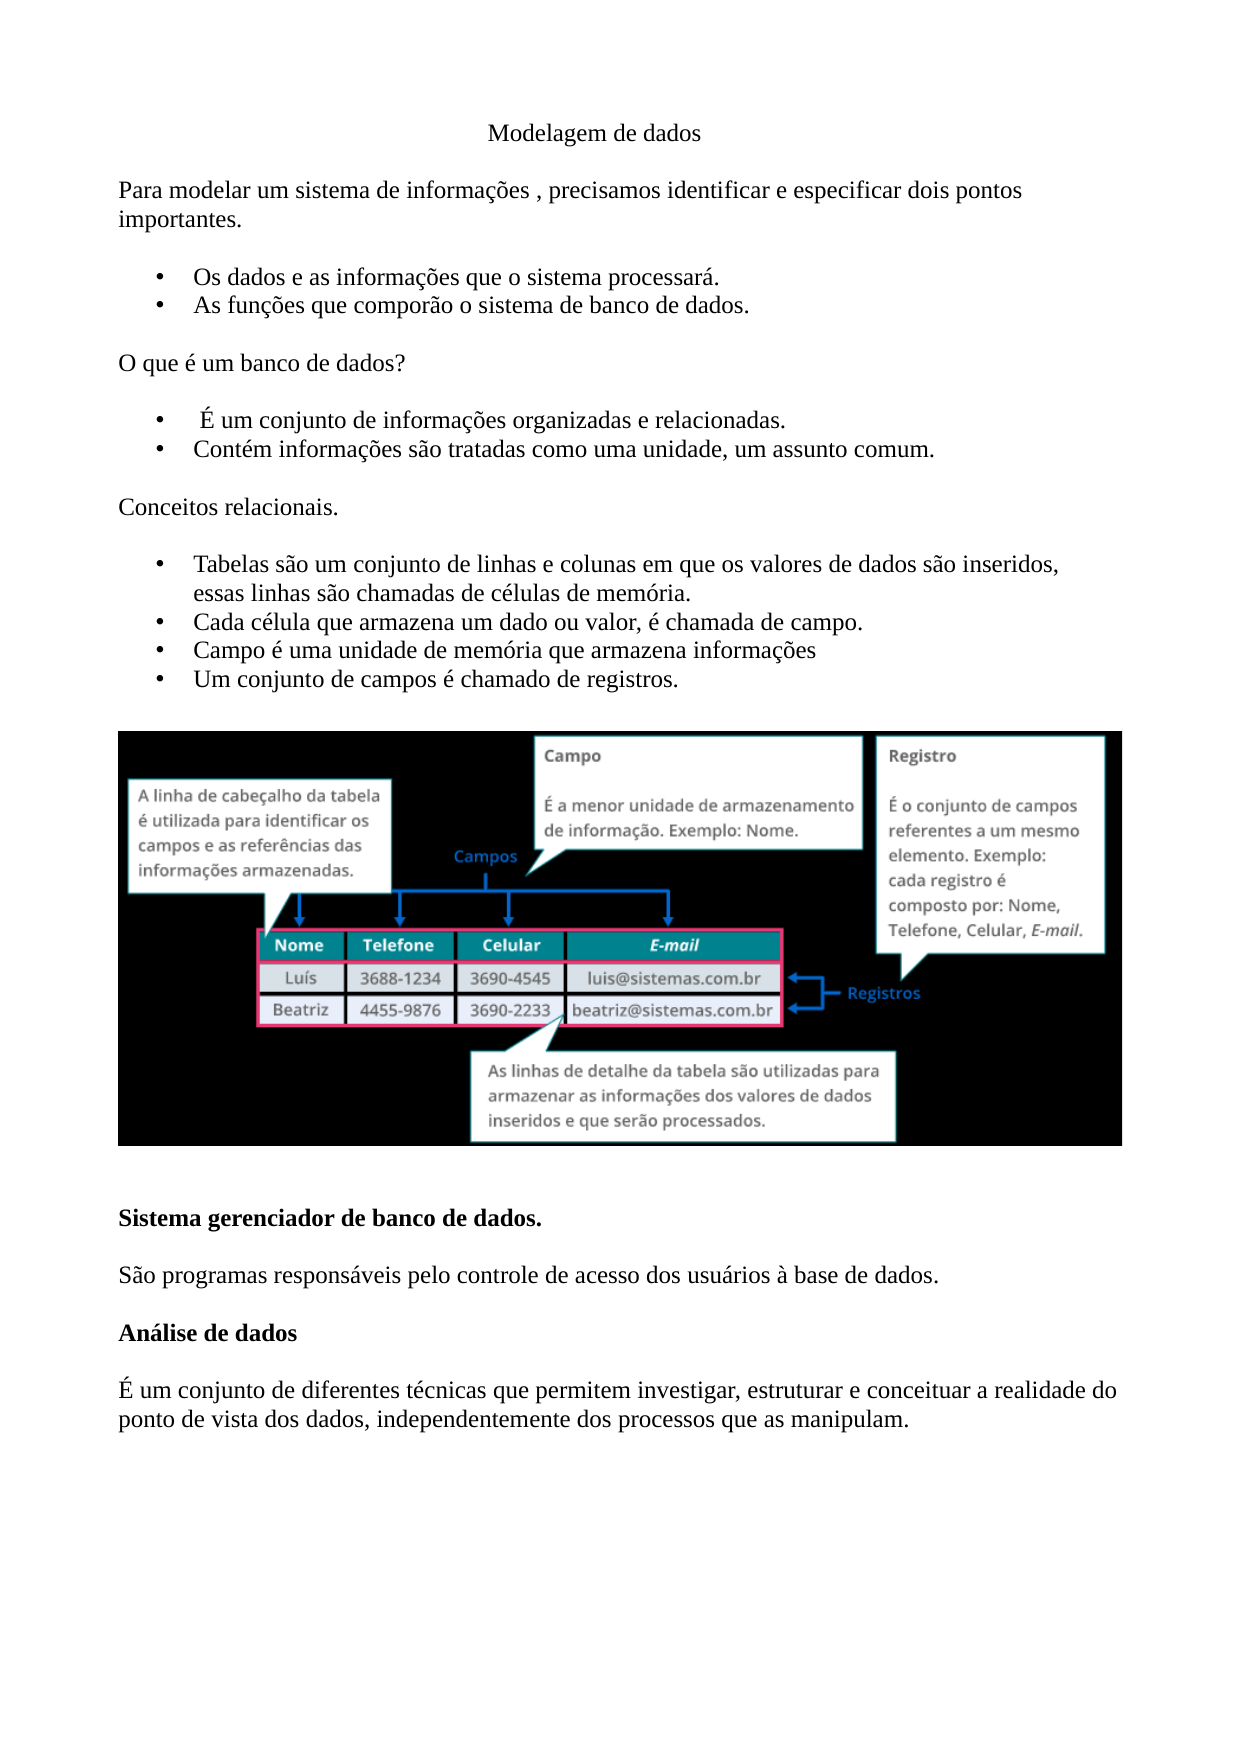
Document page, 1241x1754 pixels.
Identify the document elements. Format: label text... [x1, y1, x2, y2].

text Análise de dados [118, 1318, 1122, 1346]
list Contém informações são tratadas como uma unidade, um assunto comum. [156, 434, 1122, 463]
list Campo é uma unidade de memória que armazena informações [156, 636, 1122, 664]
list Cada célula que armazena um dado ou valor, é chamada de campo. [156, 607, 1122, 636]
picture [118, 731, 1123, 1146]
list essas linhas são chamadas de células de memória. [156, 578, 1122, 607]
list As funções que comporão o sistema de banco de dados. [156, 291, 1122, 319]
list Um conjunto de campos é chamado de registros. [156, 664, 1122, 693]
text São programas responsáveis pelo controle de acesso dos usuários à base de dados. [118, 1260, 1122, 1289]
list Tabelas são um conjunto de linhas e colunas em que os valores de dados são inseridos, [156, 549, 1122, 578]
text Para modelar um sistema de informações , precisamos identificar e especificar dois pontos importantes. [118, 176, 1122, 233]
text O que é um banco de dados? [118, 348, 1122, 377]
list Os dados e as informações que o sistema processará. [156, 262, 1122, 291]
list É um conjunto de informações organizadas e relacionadas. [156, 406, 1122, 434]
text É um conjunto de diferentes técnicas que permitem investigar, estruturar e conceituar a realidade do ponto de vista dos dados, independentemente dos processos que as manipulam. [118, 1375, 1122, 1433]
text Modelagem de dados [118, 118, 1122, 147]
text Conceitos relacionais. [118, 492, 1122, 521]
text Sistema gerenciador de banco de dados. [118, 1203, 1122, 1231]
